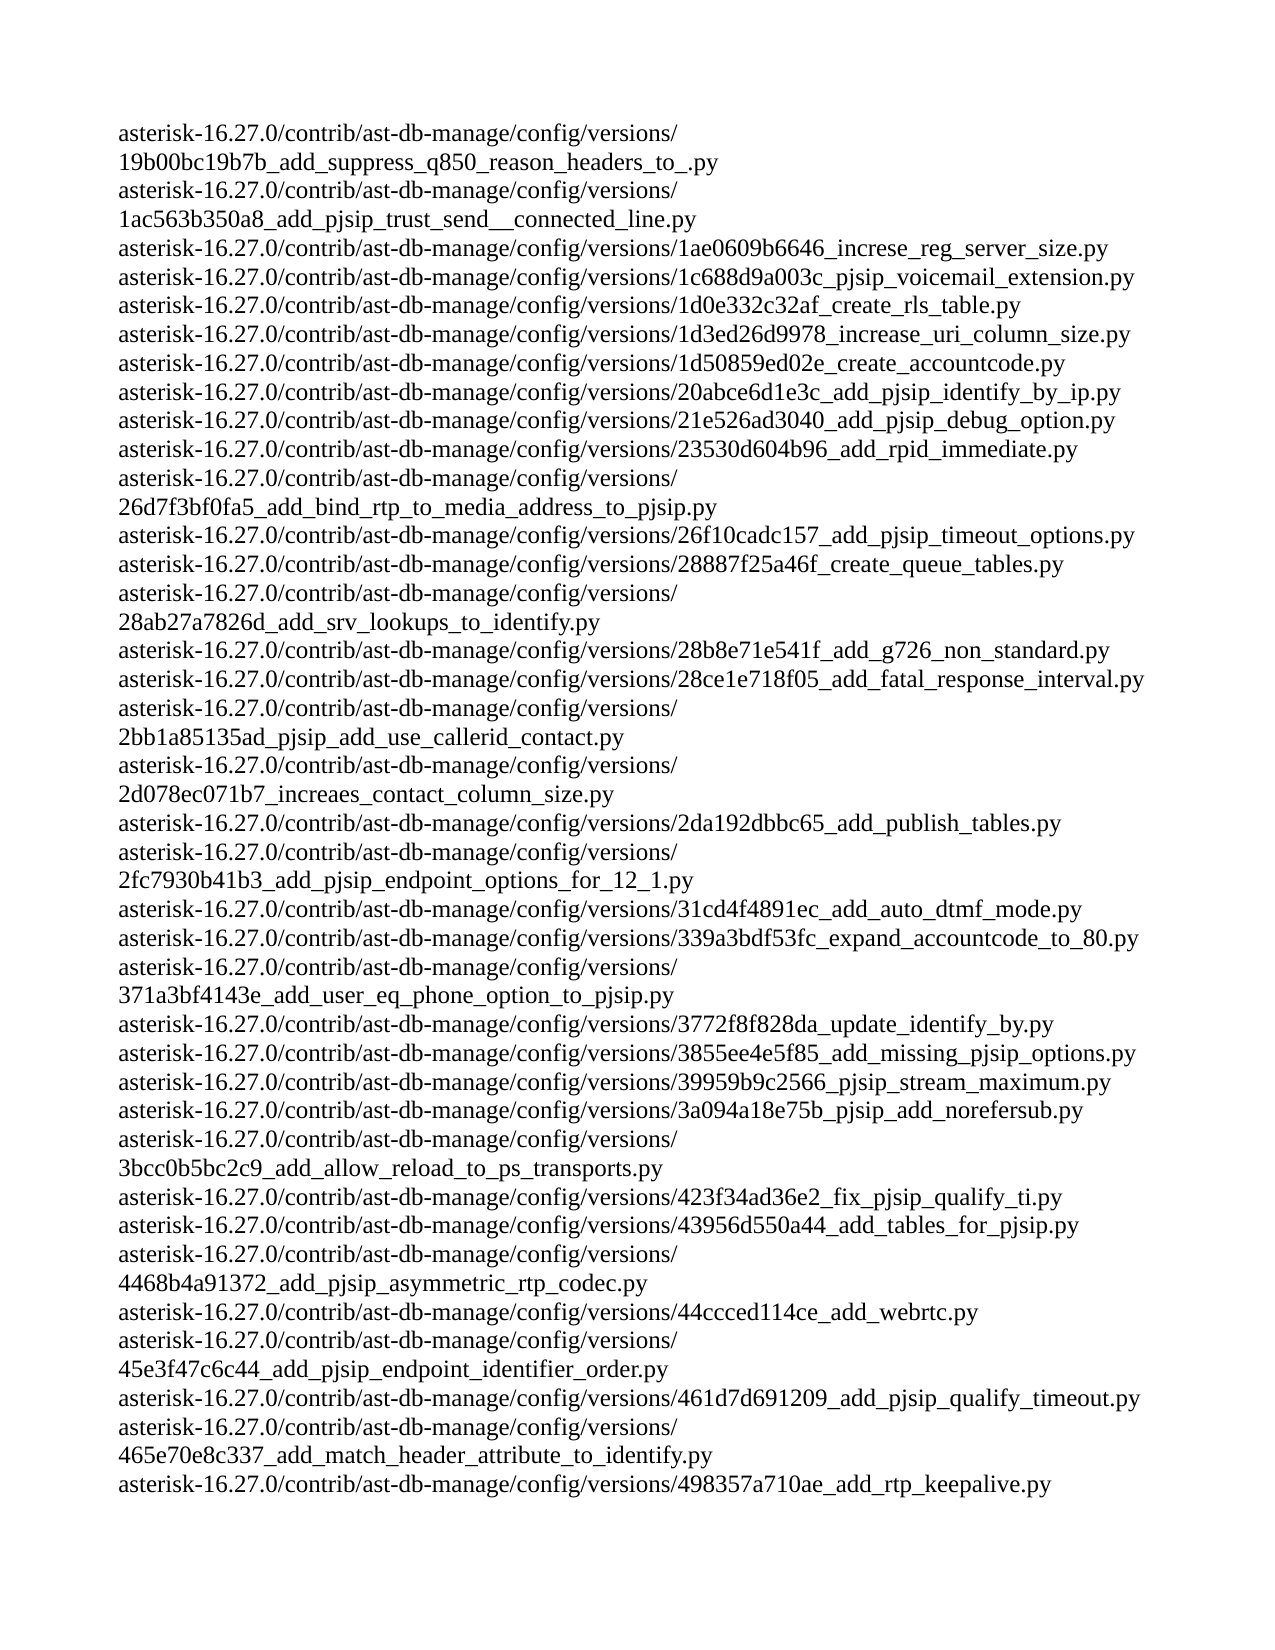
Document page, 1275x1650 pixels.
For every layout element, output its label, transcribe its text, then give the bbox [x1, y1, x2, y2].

text asterisk-16.27.0/contrib/ast-db-manage/config/versions/2da192dbbc65_add_publish_tables.py [118, 808, 1157, 837]
text asterisk-16.27.0/contrib/ast-db-manage/config/versions/1d50859ed02e_create_accountcode.py [118, 348, 1157, 377]
text asterisk-16.27.0/contrib/ast-db-manage/config/versions/44ccced114ce_add_webrtc.py [118, 1297, 1157, 1326]
text asterisk-16.27.0/contrib/ast-db-manage/config/versions/26d7f3bf0fa5_add_bind_rtp_to_media_address_to_pjsip.py [118, 463, 1157, 521]
text asterisk-16.27.0/contrib/ast-db-manage/config/versions/1ac563b350a8_add_pjsip_trust_send__connected_line.py [118, 176, 1157, 233]
text asterisk-16.27.0/contrib/ast-db-manage/config/versions/371a3bf4143e_add_user_eq_phone_option_to_pjsip.py [118, 952, 1157, 1009]
text asterisk-16.27.0/contrib/ast-db-manage/config/versions/28ab27a7826d_add_srv_lookups_to_identify.py [118, 578, 1157, 636]
text asterisk-16.27.0/contrib/ast-db-manage/config/versions/1d0e332c32af_create_rls_table.py [118, 291, 1157, 319]
text asterisk-16.27.0/contrib/ast-db-manage/config/versions/20abce6d1e3c_add_pjsip_identify_by_ip.py [118, 377, 1157, 406]
text asterisk-16.27.0/contrib/ast-db-manage/config/versions/39959b9c2566_pjsip_stream_maximum.py [118, 1067, 1157, 1096]
text asterisk-16.27.0/contrib/ast-db-manage/config/versions/43956d550a44_add_tables_for_pjsip.py [118, 1211, 1157, 1239]
text asterisk-16.27.0/contrib/ast-db-manage/config/versions/1ae0609b6646_increse_reg_server_size.py [118, 233, 1157, 262]
text asterisk-16.27.0/contrib/ast-db-manage/config/versions/461d7d691209_add_pjsip_qualify_timeout.py [118, 1383, 1157, 1412]
text asterisk-16.27.0/contrib/ast-db-manage/config/versions/2d078ec071b7_increaes_contact_column_size.py [118, 751, 1157, 808]
text asterisk-16.27.0/contrib/ast-db-manage/config/versions/3772f8f828da_update_identify_by.py [118, 1009, 1157, 1038]
text asterisk-16.27.0/contrib/ast-db-manage/config/versions/45e3f47c6c44_add_pjsip_endpoint_identifier_order.py [118, 1326, 1157, 1383]
text asterisk-16.27.0/contrib/ast-db-manage/config/versions/339a3bdf53fc_expand_accountcode_to_80.py [118, 923, 1157, 952]
text asterisk-16.27.0/contrib/ast-db-manage/config/versions/21e526ad3040_add_pjsip_debug_option.py [118, 406, 1157, 434]
text asterisk-16.27.0/contrib/ast-db-manage/config/versions/26f10cadc157_add_pjsip_timeout_options.py [118, 521, 1157, 549]
text asterisk-16.27.0/contrib/ast-db-manage/config/versions/1d3ed26d9978_increase_uri_column_size.py [118, 319, 1157, 348]
text asterisk-16.27.0/contrib/ast-db-manage/config/versions/3bcc0b5bc2c9_add_allow_reload_to_ps_transports.py [118, 1124, 1157, 1182]
text asterisk-16.27.0/contrib/ast-db-manage/config/versions/3855ee4e5f85_add_missing_pjsip_options.py [118, 1038, 1157, 1067]
text asterisk-16.27.0/contrib/ast-db-manage/config/versions/2bb1a85135ad_pjsip_add_use_callerid_contact.py [118, 693, 1157, 751]
text asterisk-16.27.0/contrib/ast-db-manage/config/versions/28b8e71e541f_add_g726_non_standard.py [118, 636, 1157, 664]
text asterisk-16.27.0/contrib/ast-db-manage/config/versions/1c688d9a003c_pjsip_voicemail_extension.py [118, 262, 1157, 291]
text asterisk-16.27.0/contrib/ast-db-manage/config/versions/28ce1e718f05_add_fatal_response_interval.py [118, 664, 1157, 693]
text asterisk-16.27.0/contrib/ast-db-manage/config/versions/498357a710ae_add_rtp_keepalive.py [118, 1469, 1157, 1498]
text asterisk-16.27.0/contrib/ast-db-manage/config/versions/465e70e8c337_add_match_header_attribute_to_identify.py [118, 1412, 1157, 1469]
text asterisk-16.27.0/contrib/ast-db-manage/config/versions/28887f25a46f_create_queue_tables.py [118, 549, 1157, 578]
text asterisk-16.27.0/contrib/ast-db-manage/config/versions/3a094a18e75b_pjsip_add_norefersub.py [118, 1096, 1157, 1124]
text asterisk-16.27.0/contrib/ast-db-manage/config/versions/19b00bc19b7b_add_suppress_q850_reason_headers_to_.py [118, 118, 1157, 176]
text asterisk-16.27.0/contrib/ast-db-manage/config/versions/31cd4f4891ec_add_auto_dtmf_mode.py [118, 894, 1157, 923]
text asterisk-16.27.0/contrib/ast-db-manage/config/versions/4468b4a91372_add_pjsip_asymmetric_rtp_codec.py [118, 1239, 1157, 1297]
text asterisk-16.27.0/contrib/ast-db-manage/config/versions/2fc7930b41b3_add_pjsip_endpoint_options_for_12_1.py [118, 837, 1157, 894]
text asterisk-16.27.0/contrib/ast-db-manage/config/versions/23530d604b96_add_rpid_immediate.py [118, 434, 1157, 463]
text asterisk-16.27.0/contrib/ast-db-manage/config/versions/423f34ad36e2_fix_pjsip_qualify_ti.py [118, 1182, 1157, 1211]
